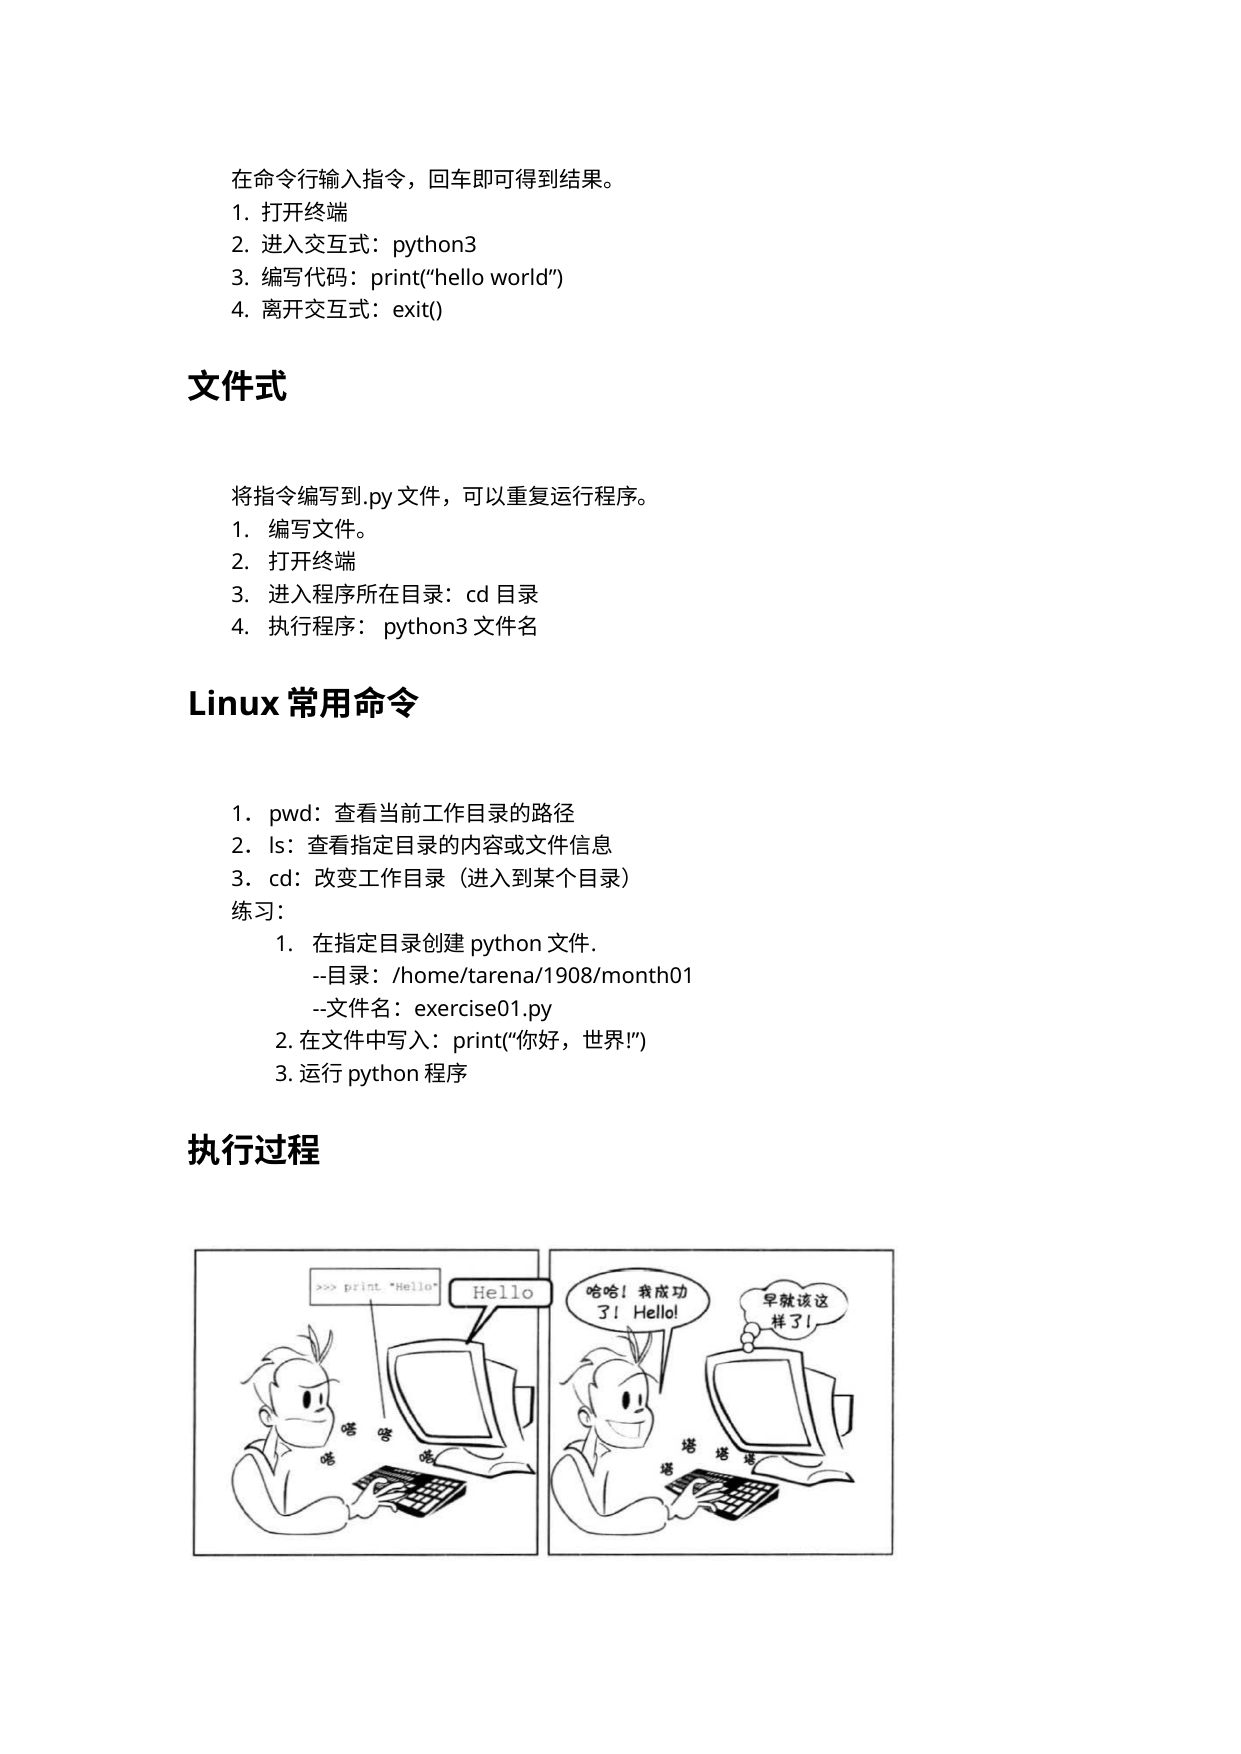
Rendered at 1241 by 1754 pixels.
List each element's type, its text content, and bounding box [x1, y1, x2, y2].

list 在指定目录创建python文件. [275, 926, 1053, 958]
list cd：改变工作目录（进入到某个目录） [231, 861, 1053, 893]
list 进入交互式：python3 [231, 227, 1053, 259]
list 编写代码：print(“hello world”) [231, 259, 1053, 292]
text 2. 在文件中写入：print(“你好，世界!”) [231, 1023, 1053, 1056]
picture [187, 1242, 902, 1564]
list 执行程序： python3 文件名 [231, 609, 1053, 641]
list ls：查看指定目录的内容或文件信息 [231, 828, 1053, 861]
list 进入程序所在目录：cd 目录 [231, 576, 1053, 609]
text 在命令行输入指令，回车即可得到结果。 [231, 162, 1053, 194]
list pwd：查看当前工作目录的路径 [231, 796, 1053, 828]
text 练习： [231, 893, 1053, 926]
list 离开交互式：exit() [231, 292, 1053, 324]
list 打开终端 [231, 194, 1053, 227]
subtitle 执行过程 [187, 1115, 1053, 1180]
subtitle Linux常用命令 [187, 668, 1053, 733]
text 3. 运行python程序 [231, 1056, 1053, 1088]
list --目录：/home/tarena/1908/month01 [312, 958, 1053, 991]
text 将指令编写到.py文件，可以重复运行程序。 [187, 479, 1053, 511]
list 编写文件。 [231, 511, 1053, 544]
subtitle 文件式 [187, 352, 1053, 417]
list 打开终端 [231, 544, 1053, 576]
list --文件名：exercise01.py [312, 991, 1053, 1023]
